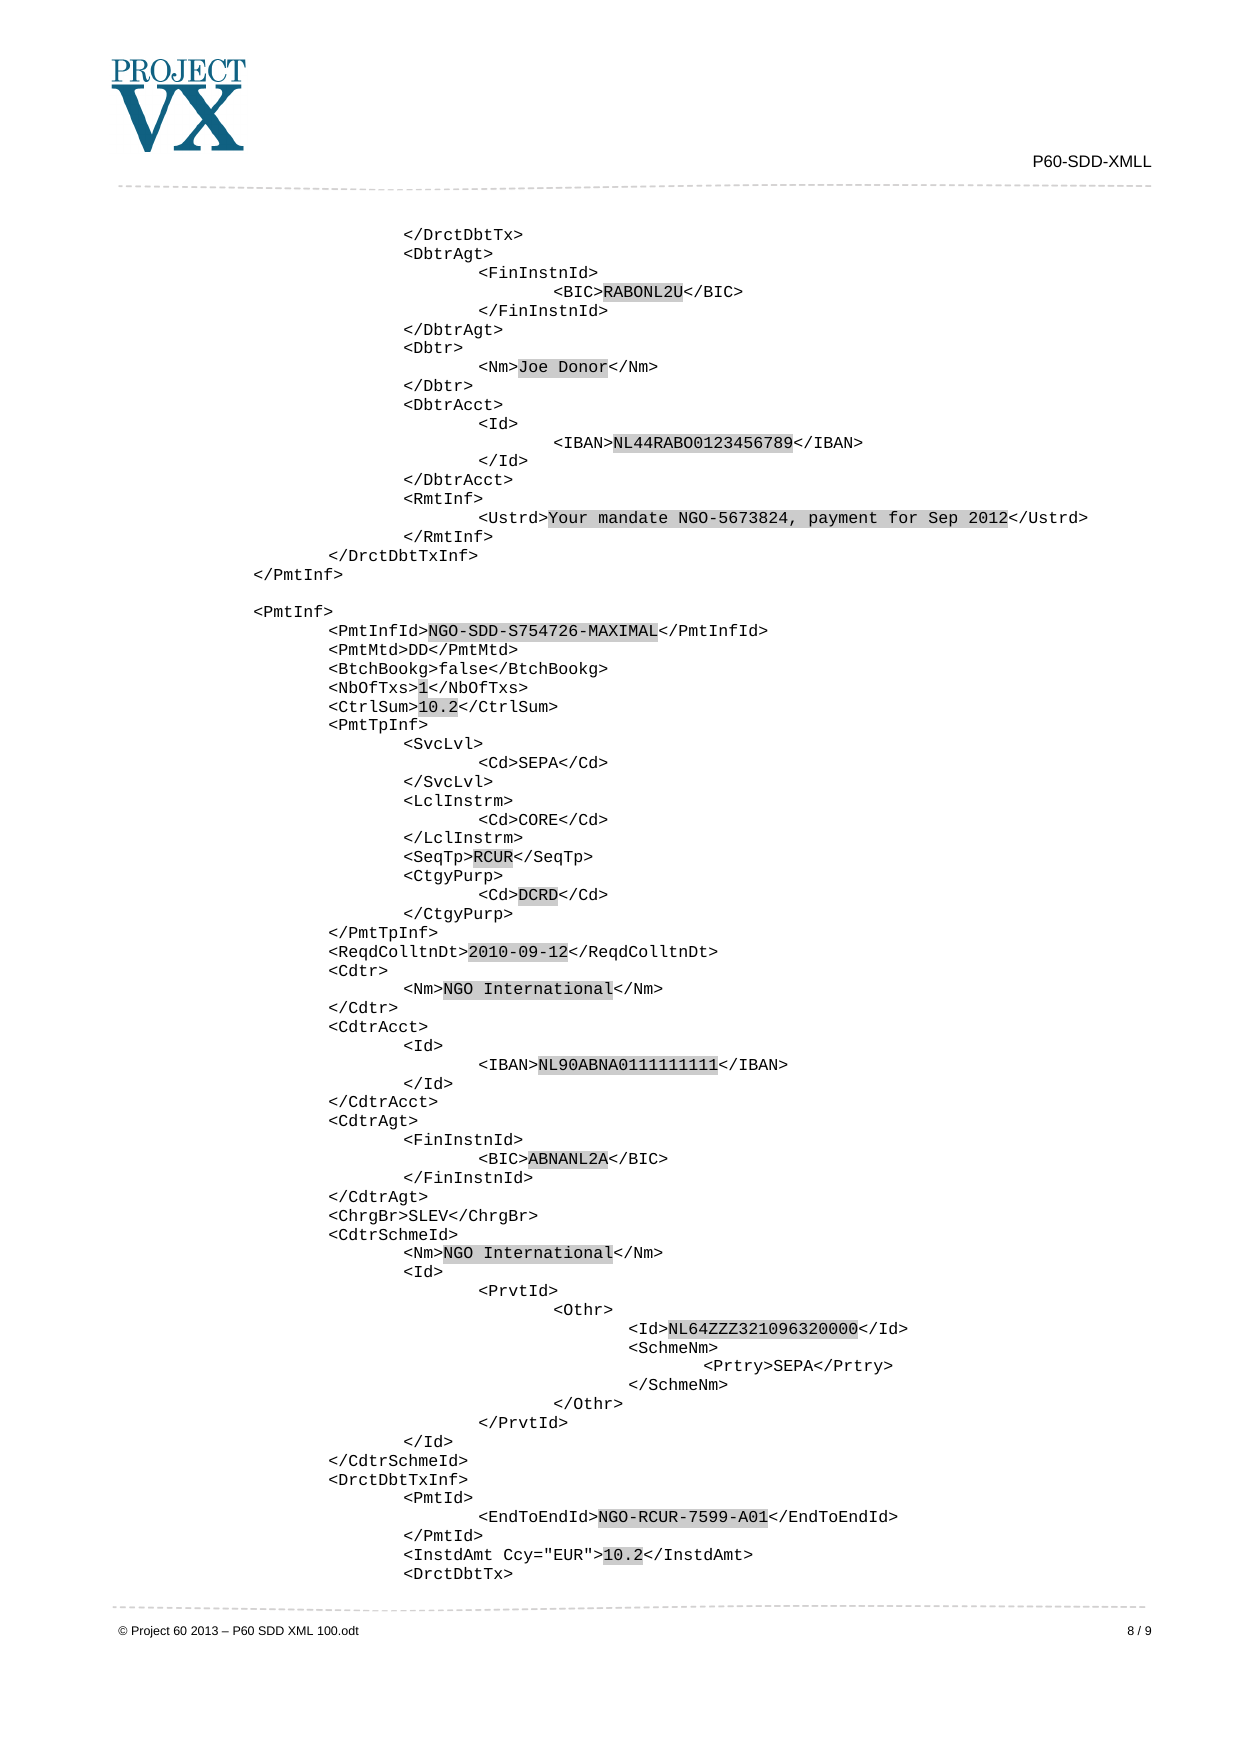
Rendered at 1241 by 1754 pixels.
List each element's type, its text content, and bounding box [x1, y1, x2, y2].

text <BtchBookg>false</BtchBookg> [178, 660, 1152, 679]
text </CdtrSchmeId> [178, 1452, 1152, 1471]
text </PmtId> [178, 1528, 1152, 1547]
text </PmtInf> [178, 566, 1152, 585]
text </CdtrAgt> [178, 1188, 1152, 1207]
text <IBAN>NL44RABO0123456789</IBAN> [178, 434, 1152, 453]
text </Dbtr> [178, 378, 1152, 396]
text </DrctDbtTxInf> [178, 547, 1152, 566]
text </PmtTpInf> [178, 924, 1152, 943]
text <Cd>DCRD</Cd> [178, 887, 1152, 906]
text <SchmeNm> [178, 1339, 1152, 1358]
text <Cdtr> [178, 962, 1152, 981]
text </SchmeNm> [178, 1377, 1152, 1396]
text <CdtrAgt> [178, 1113, 1152, 1132]
text <Ustrd>Your mandate NGO-5673824, payment for Sep 2012</Ustrd> [178, 509, 1152, 528]
text <FinInstnId> [178, 264, 1152, 283]
text <DbtrAcct> [178, 396, 1152, 415]
text <PmtInfId>NGO-SDD-S754726-MAXIMAL</PmtInfId> [178, 623, 1152, 642]
text <PmtId> [178, 1490, 1152, 1509]
text <EndToEndId>NGO-RCUR-7599-A01</EndToEndId> [178, 1509, 1152, 1528]
text </Id> [178, 1433, 1152, 1452]
text <RmtInf> [178, 491, 1152, 509]
text </Id> [178, 453, 1152, 472]
text </CtgyPurp> [178, 906, 1152, 924]
text <CtrlSum>10.2</CtrlSum> [178, 698, 1152, 717]
picture [118, 184, 1152, 191]
text </Cdtr> [178, 1000, 1152, 1019]
text </FinInstnId> [178, 1169, 1152, 1188]
text </FinInstnId> [178, 302, 1152, 321]
text </RmtInf> [178, 528, 1152, 547]
text <Id> [178, 1037, 1152, 1056]
text </LclInstrm> [178, 830, 1152, 849]
text <PrvtId> [178, 1283, 1152, 1301]
text <CdtrSchmeId> [178, 1226, 1152, 1245]
text <ReqdColltnDt>2010-09-12</ReqdColltnDt> [178, 943, 1152, 962]
text <Othr> [178, 1301, 1152, 1320]
text <Prtry>SEPA</Prtry> [178, 1358, 1152, 1377]
text <DrctDbtTx> [178, 1565, 1152, 1584]
picture [112, 1605, 1146, 1612]
text <Id> [178, 415, 1152, 434]
text <LclInstrm> [178, 792, 1152, 811]
text <SeqTp>RCUR</SeqTp> [178, 849, 1152, 868]
text <BIC>ABNANL2A</BIC> [178, 1151, 1152, 1169]
text <Nm>NGO International</Nm> [178, 981, 1152, 1000]
text <CdtrAcct> [178, 1019, 1152, 1037]
text </CdtrAcct> [178, 1094, 1152, 1113]
text <PmtTpInf> [178, 717, 1152, 736]
text </Id> [178, 1075, 1152, 1094]
text <IBAN>NL90ABNA0111111111</IBAN> [178, 1056, 1152, 1075]
text <Nm>NGO International</Nm> [178, 1245, 1152, 1264]
text <SvcLvl> [178, 736, 1152, 755]
text <DrctDbtTxInf> [178, 1471, 1152, 1490]
text <NbOfTxs>1</NbOfTxs> [178, 679, 1152, 698]
text <Id> [178, 1264, 1152, 1283]
text <DbtrAgt> [178, 246, 1152, 264]
text <Dbtr> [178, 340, 1152, 359]
text </DbtrAgt> [178, 321, 1152, 340]
text <Cd>SEPA</Cd> [178, 755, 1152, 773]
text </Othr> [178, 1396, 1152, 1414]
text </PrvtId> [178, 1414, 1152, 1433]
text <CtgyPurp> [178, 868, 1152, 887]
picture [109, 57, 248, 154]
text </DbtrAcct> [178, 472, 1152, 491]
text <InstdAmt Ccy="EUR">10.2</InstdAmt> [178, 1547, 1152, 1565]
text </DrctDbtTx> [178, 227, 1152, 246]
text <ChrgBr>SLEV</ChrgBr> [178, 1207, 1152, 1226]
text <Nm>Joe Donor</Nm> [178, 359, 1152, 378]
text <Id>NL64ZZZ321096320000</Id> [178, 1320, 1152, 1339]
text <Cd>CORE</Cd> [178, 811, 1152, 830]
text <PmtMtd>DD</PmtMtd> [178, 642, 1152, 660]
text <FinInstnId> [178, 1132, 1152, 1151]
text <PmtInf> [178, 604, 1152, 623]
text <BIC>RABONL2U</BIC> [178, 283, 1152, 302]
text </SvcLvl> [178, 773, 1152, 792]
